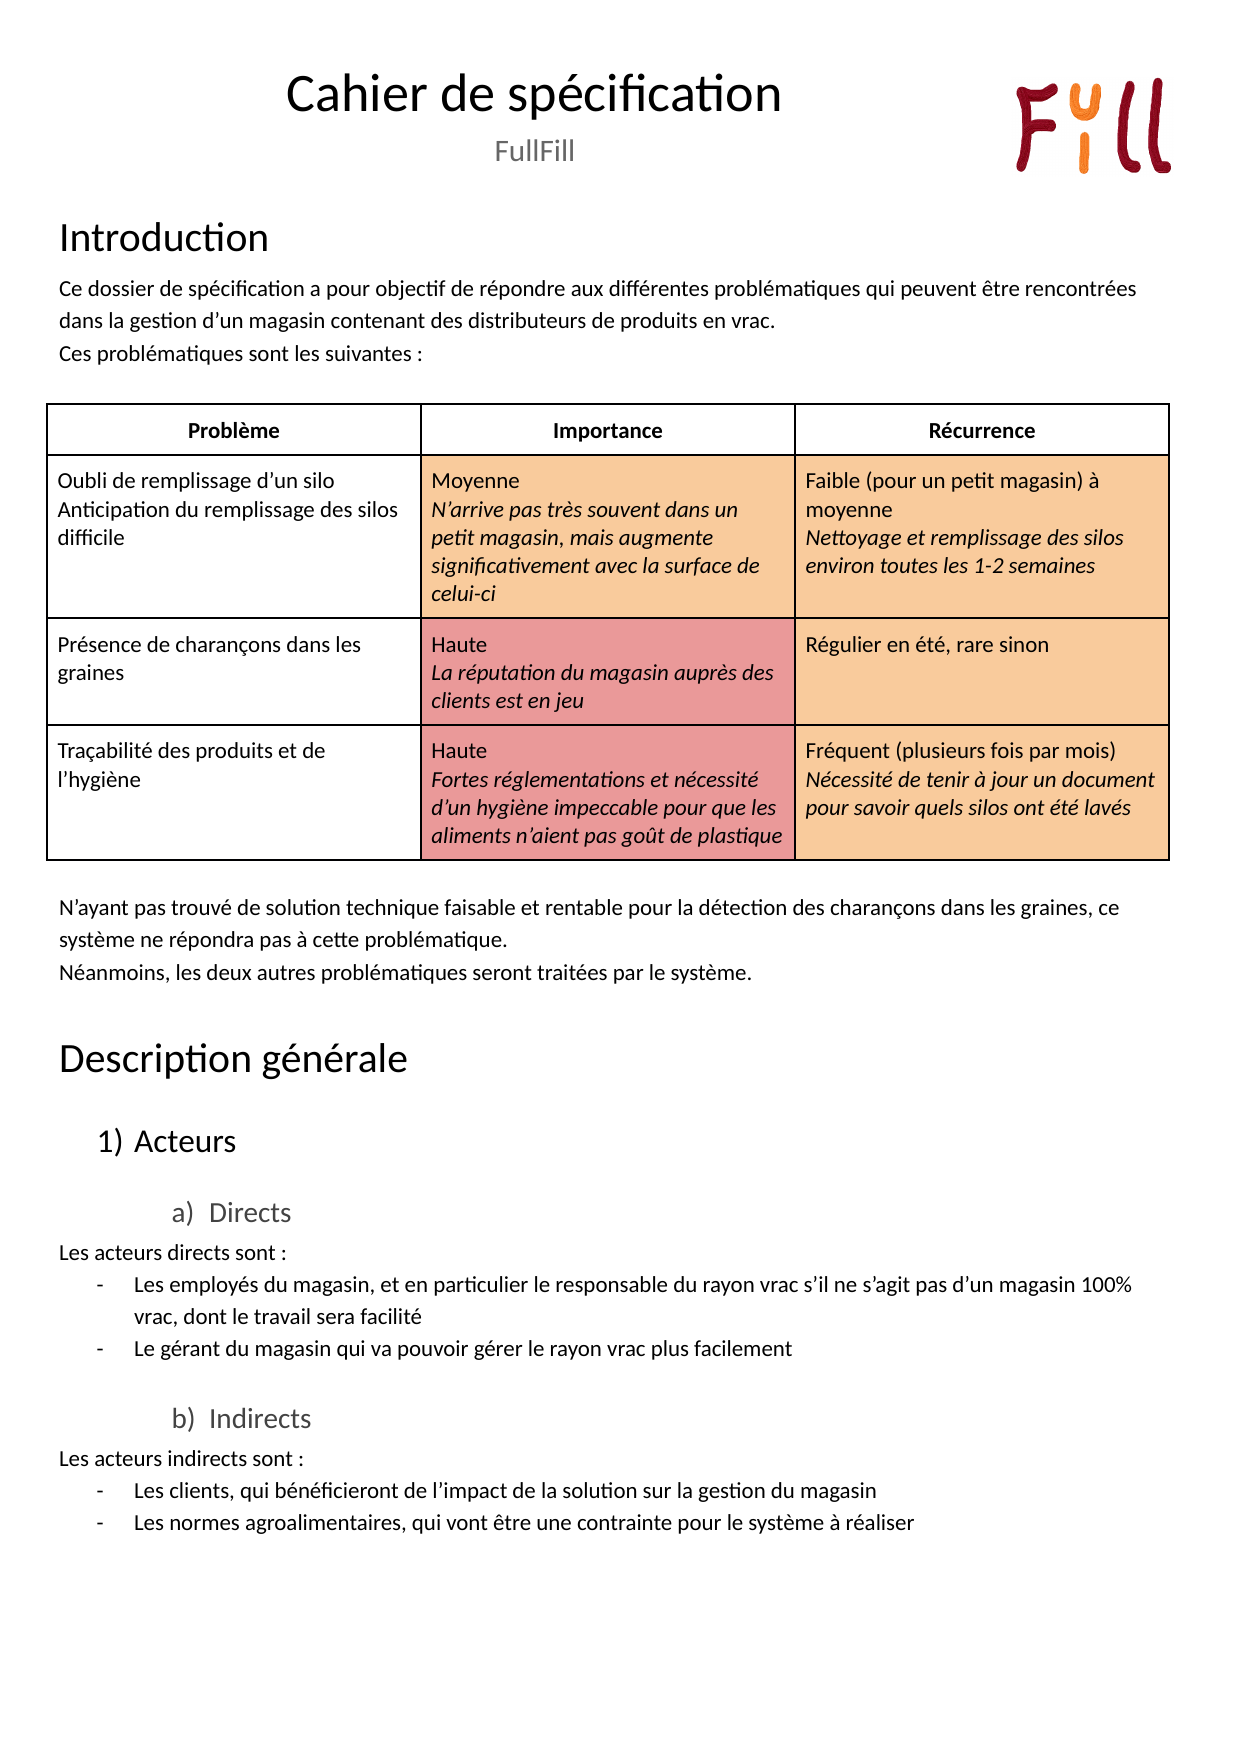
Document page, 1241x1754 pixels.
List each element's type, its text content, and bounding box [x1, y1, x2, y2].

text Les acteurs directs sont : [59, 1238, 1181, 1266]
title Cahier de spécification [59, 59, 1181, 125]
table_cell Oubli de remplissage d’un silo Anticipation du remplissage des silos difficile [48, 456, 420, 617]
subtitle Directs [171, 1194, 1181, 1230]
subtitle Introduction [59, 211, 1181, 262]
subtitle FullFill [59, 131, 1010, 169]
table_header Problème [48, 405, 420, 454]
table_cell Présence de charançons dans les graines [48, 619, 420, 724]
text Ce dossier de spécification a pour objectif de répondre aux différentes problématiques qui peuvent être rencontrées dans la gestion d’un magasin contenant des distributeurs de produits en vrac. [59, 274, 1181, 335]
text N’ayant pas trouvé de solution technique faisable et rentable pour la détection des charançons dans les graines, ce système ne répondra pas à cette problématique. [59, 893, 1181, 954]
list Les normes agroalimentaires, qui vont être une contrainte pour le système à réaliser [96, 1508, 1181, 1536]
text Néanmoins, les deux autres problématiques seront traitées par le système. [59, 958, 1181, 986]
table_cell Fréquent (plusieurs fois par mois) Nécessité de tenir à jour un document pour savoir quels silos ont été lavés [796, 726, 1168, 859]
table_cell Haute La réputation du magasin auprès des clients est en jeu [422, 619, 794, 724]
table_cell Régulier en été, rare sinon [796, 619, 1168, 724]
text Ces problématiques sont les suivantes : [59, 339, 1181, 367]
subtitle Acteurs [96, 1120, 1181, 1161]
table_cell Moyenne N’arrive pas très souvent dans un petit magasin, mais augmente significativement avec la surface de celui-ci [422, 456, 794, 617]
table_cell Haute Fortes réglementations et nécessité d’un hygiène impeccable pour que les aliments n’aient pas goût de plastique [422, 726, 794, 859]
picture [1010, 77, 1174, 177]
subtitle Indirects [171, 1400, 1181, 1436]
table_header Récurrence [796, 405, 1168, 454]
subtitle Description générale [59, 1032, 1181, 1082]
table_header Importance [422, 405, 794, 454]
list Les clients, qui bénéficieront de l’impact de la solution sur la gestion du magasin [96, 1476, 1181, 1504]
table_cell Traçabilité des produits et de l’hygiène [48, 726, 420, 859]
list Le gérant du magasin qui va pouvoir gérer le rayon vrac plus facilement [96, 1334, 1181, 1363]
text Les acteurs indirects sont : [59, 1444, 1181, 1472]
subtitle [1174, 131, 1181, 169]
list Les employés du magasin, et en particulier le responsable du rayon vrac s’il ne s’agit pas d’un magasin 100% vrac, dont le travail sera facilité [96, 1270, 1181, 1330]
table_cell Faible (pour un petit magasin) à moyenne Nettoyage et remplissage des silos environ toutes les 1-2 semaines [796, 456, 1168, 617]
